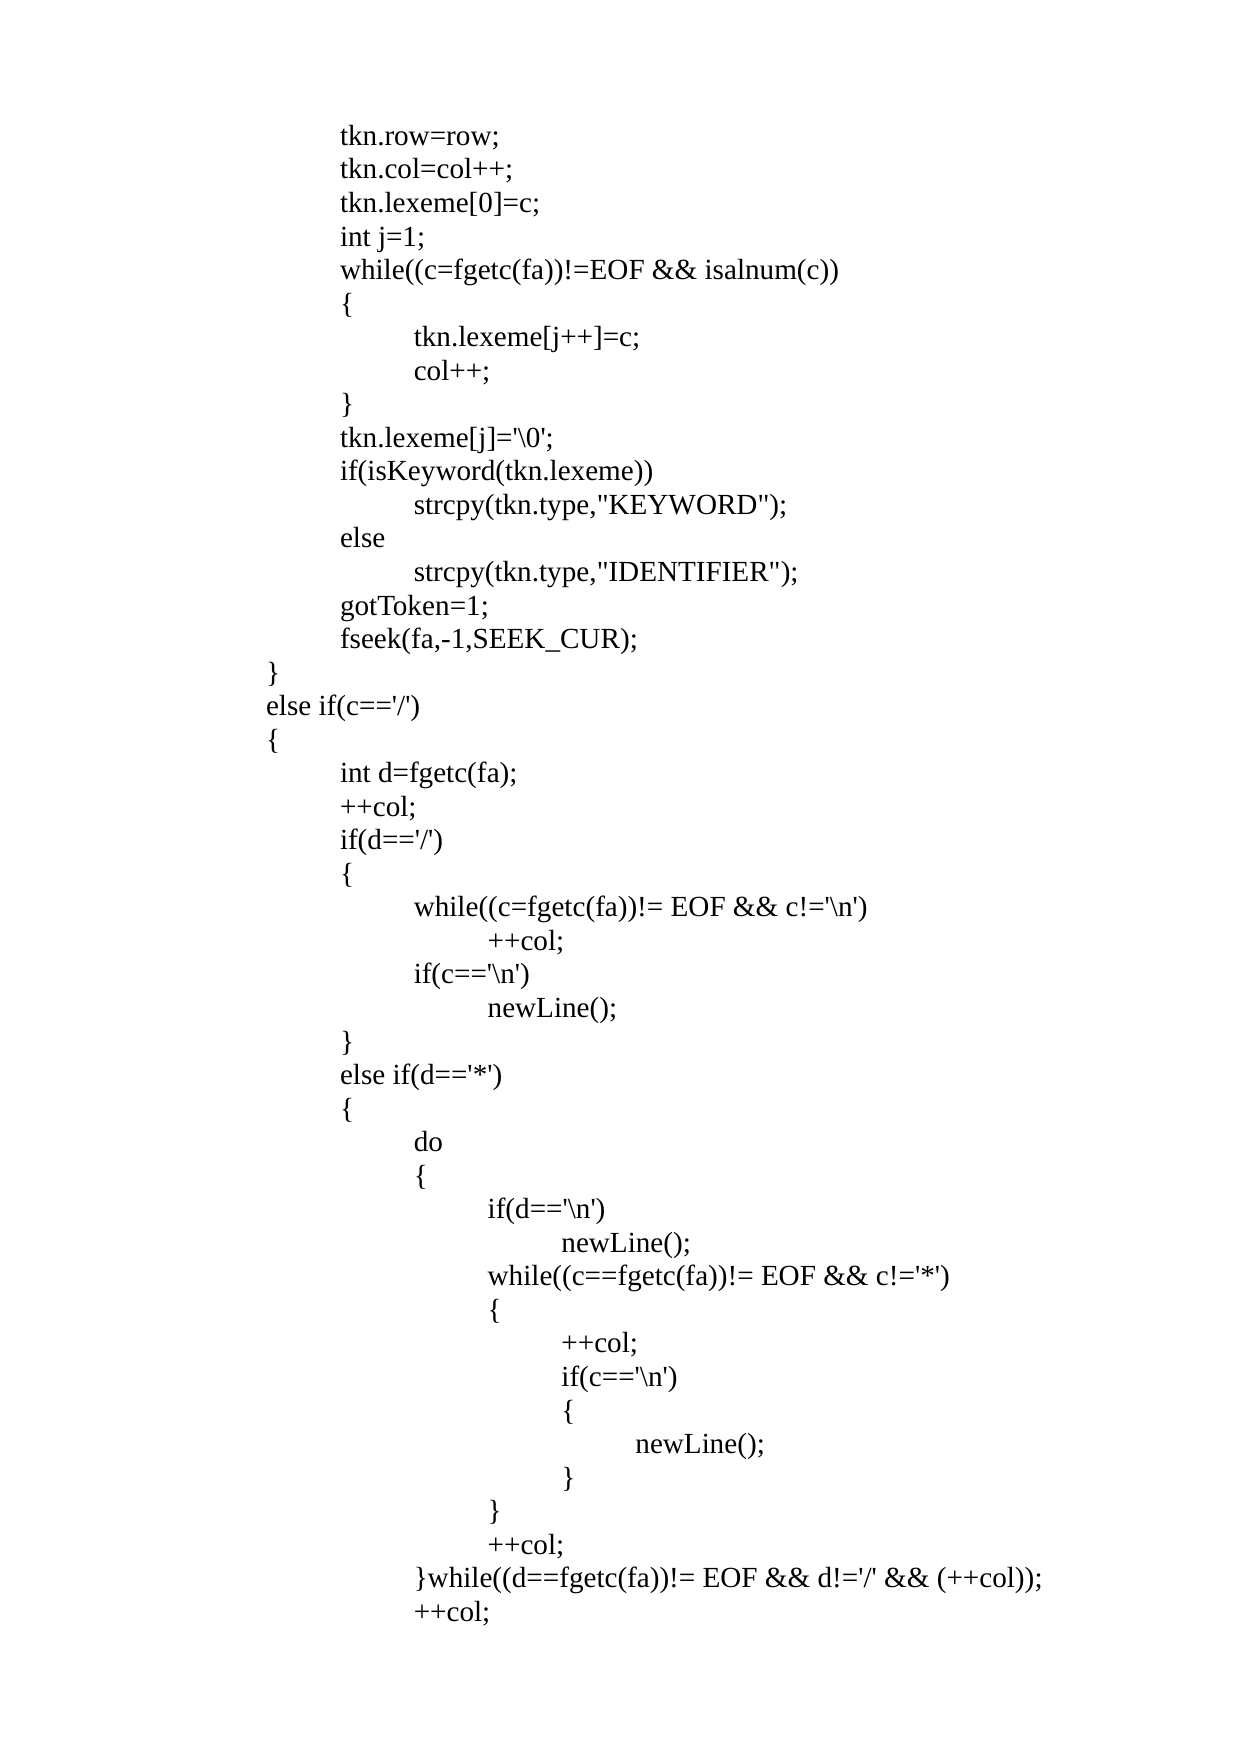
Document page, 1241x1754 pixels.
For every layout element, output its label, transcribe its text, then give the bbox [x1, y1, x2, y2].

text newLine(); [118, 1225, 1122, 1258]
text } [118, 1024, 1122, 1057]
text ++col; [118, 923, 1122, 957]
text { [118, 1393, 1122, 1426]
text tkn.lexeme[0]=c; [118, 185, 1122, 219]
text tkn.col=col++; [118, 152, 1122, 185]
text } [118, 655, 1122, 688]
text ++col; [118, 1527, 1122, 1560]
text ++col; [118, 1594, 1122, 1627]
text }while((d==fgetc(fa))!= EOF && d!='/' && (++col)); [118, 1560, 1122, 1594]
text } [118, 1493, 1122, 1527]
text { [118, 1158, 1122, 1191]
text if(d=='\n') [118, 1191, 1122, 1225]
text fseek(fa,-1,SEEK_CUR); [118, 621, 1122, 655]
text newLine(); [118, 1426, 1122, 1460]
text if(c=='\n') [118, 1359, 1122, 1393]
text if(d=='/') [118, 822, 1122, 856]
text if(c=='\n') [118, 957, 1122, 990]
text else if(d=='*') [118, 1057, 1122, 1091]
text tkn.row=row; [118, 118, 1122, 152]
text { [118, 286, 1122, 319]
text if(isKeyword(tkn.lexeme)) [118, 453, 1122, 487]
text newLine(); [118, 990, 1122, 1024]
text while((c==fgetc(fa))!= EOF && c!='*') [118, 1258, 1122, 1292]
text tkn.lexeme[j++]=c; [118, 319, 1122, 353]
text strcpy(tkn.type,"KEYWORD"); [118, 487, 1122, 521]
text do [118, 1124, 1122, 1158]
text { [118, 856, 1122, 889]
text gotToken=1; [118, 588, 1122, 621]
text while((c=fgetc(fa))!=EOF && isalnum(c)) [118, 252, 1122, 286]
text else [118, 521, 1122, 554]
text else if(c=='/') [118, 688, 1122, 722]
text int d=fgetc(fa); [118, 755, 1122, 789]
text { [118, 1292, 1122, 1326]
text int j=1; [118, 219, 1122, 252]
text { [118, 1091, 1122, 1124]
text } [118, 386, 1122, 420]
text col++; [118, 353, 1122, 386]
text while((c=fgetc(fa))!= EOF && c!='\n') [118, 889, 1122, 923]
text { [118, 722, 1122, 755]
text tkn.lexeme[j]='\0'; [118, 420, 1122, 453]
text strcpy(tkn.type,"IDENTIFIER"); [118, 554, 1122, 588]
text ++col; [118, 789, 1122, 822]
text } [118, 1460, 1122, 1493]
text ++col; [118, 1326, 1122, 1359]
